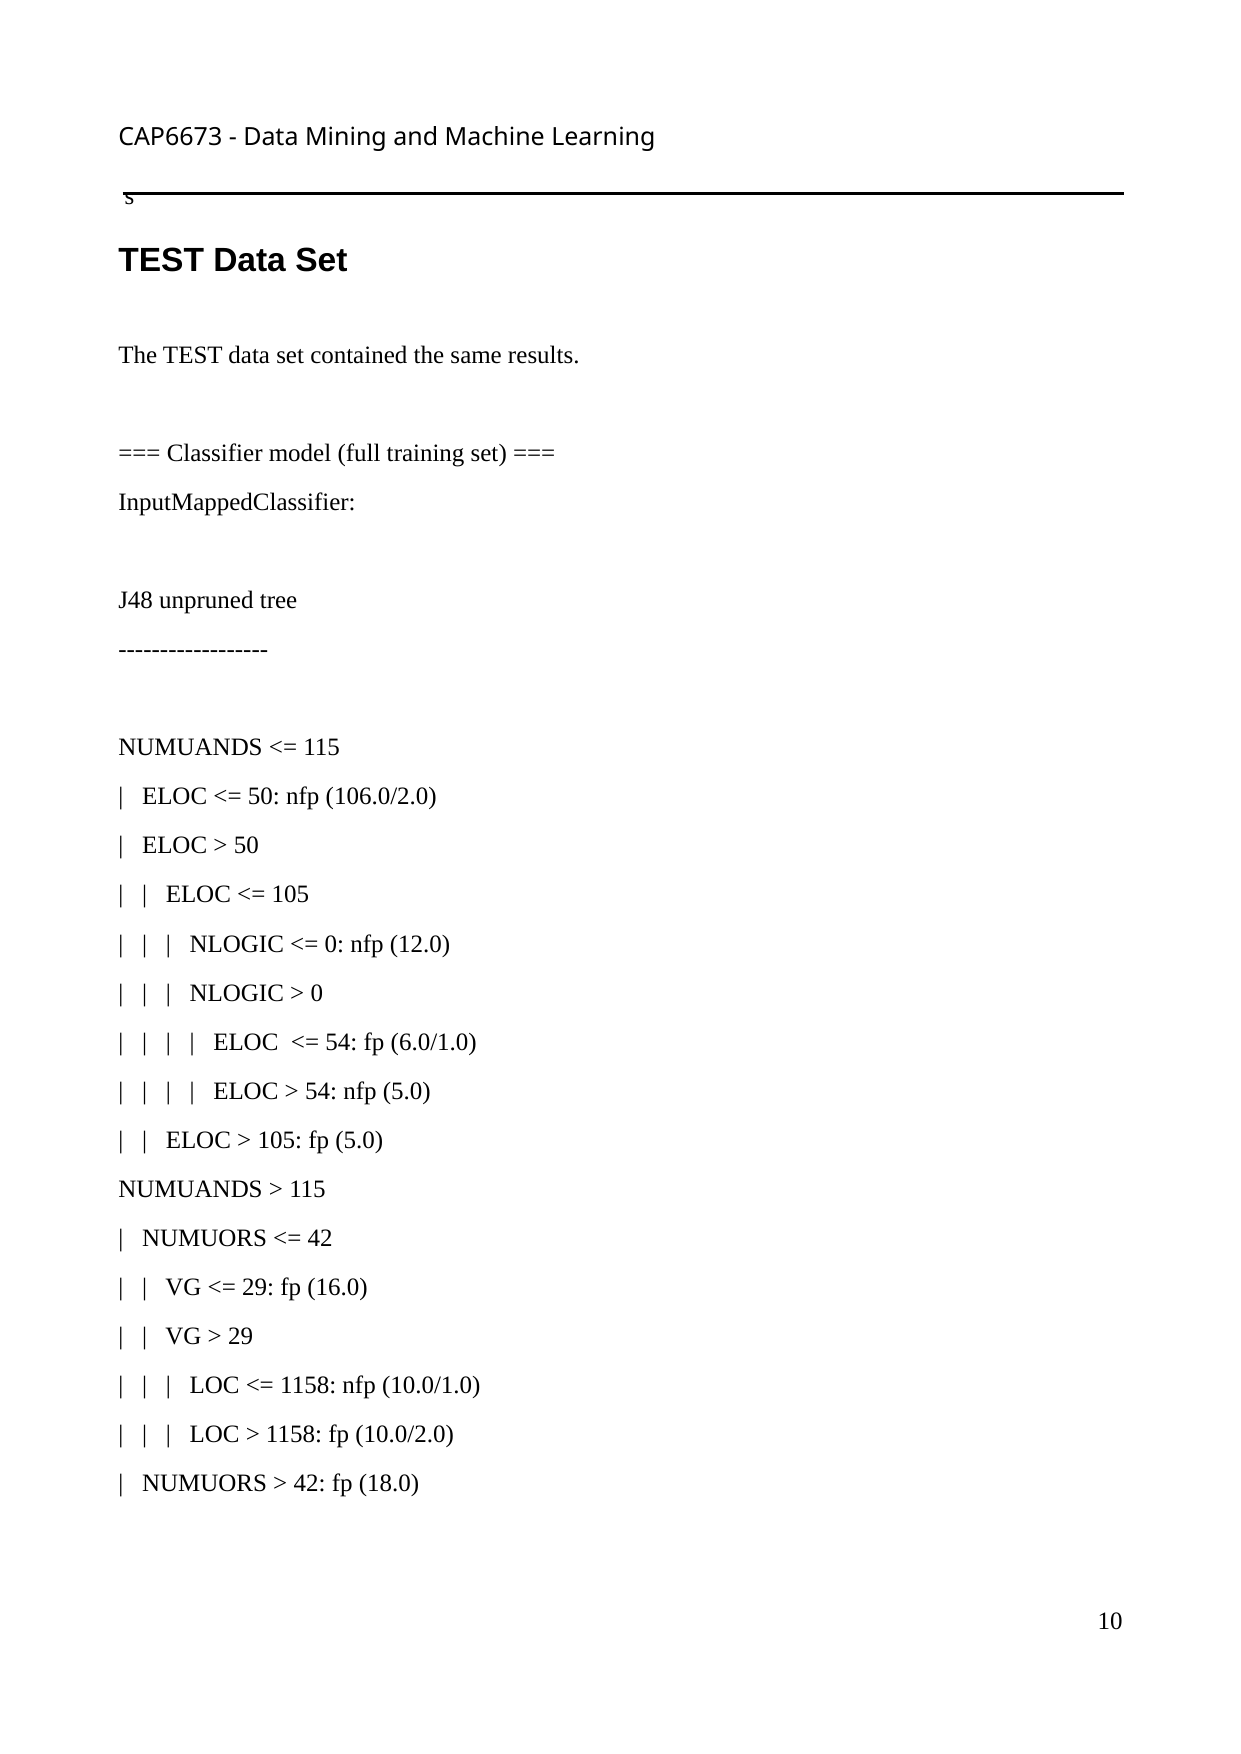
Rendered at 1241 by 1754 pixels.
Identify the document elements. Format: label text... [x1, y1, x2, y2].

text NUMUANDS > 115 [118, 1174, 1122, 1203]
text | NUMUORS <= 42 [118, 1223, 1122, 1252]
text | ELOC <= 50: nfp (106.0/2.0) [118, 781, 1122, 810]
text | | ELOC <= 105 [118, 879, 1122, 908]
text J48 unpruned tree [118, 585, 1122, 614]
text | | ELOC > 105: fp (5.0) [118, 1125, 1122, 1154]
text | | | LOC <= 1158: nfp (10.0/1.0) [118, 1370, 1122, 1399]
text ------------------ [118, 634, 1122, 663]
text | ELOC > 50 [118, 831, 1122, 859]
text | | | | ELOC > 54: nfp (5.0) [118, 1076, 1122, 1104]
text The TEST data set contained the same results. [118, 340, 1122, 369]
text | | | NLOGIC > 0 [118, 978, 1122, 1006]
subtitle TEST Data Set [118, 240, 1122, 278]
text InputMappedClassifier: [118, 487, 1122, 516]
text NUMUANDS <= 115 [118, 732, 1122, 761]
text | | VG > 29 [118, 1321, 1122, 1350]
text | | | LOC > 1158: fp (10.0/2.0) [118, 1419, 1122, 1448]
text | | | NLOGIC <= 0: nfp (12.0) [118, 929, 1122, 957]
text | | VG <= 29: fp (16.0) [118, 1272, 1122, 1301]
text | NUMUORS > 42: fp (18.0) [118, 1468, 1122, 1497]
text === Classifier model (full training set) === [118, 438, 1122, 467]
text | | | | ELOC <= 54: fp (6.0/1.0) [118, 1027, 1122, 1056]
